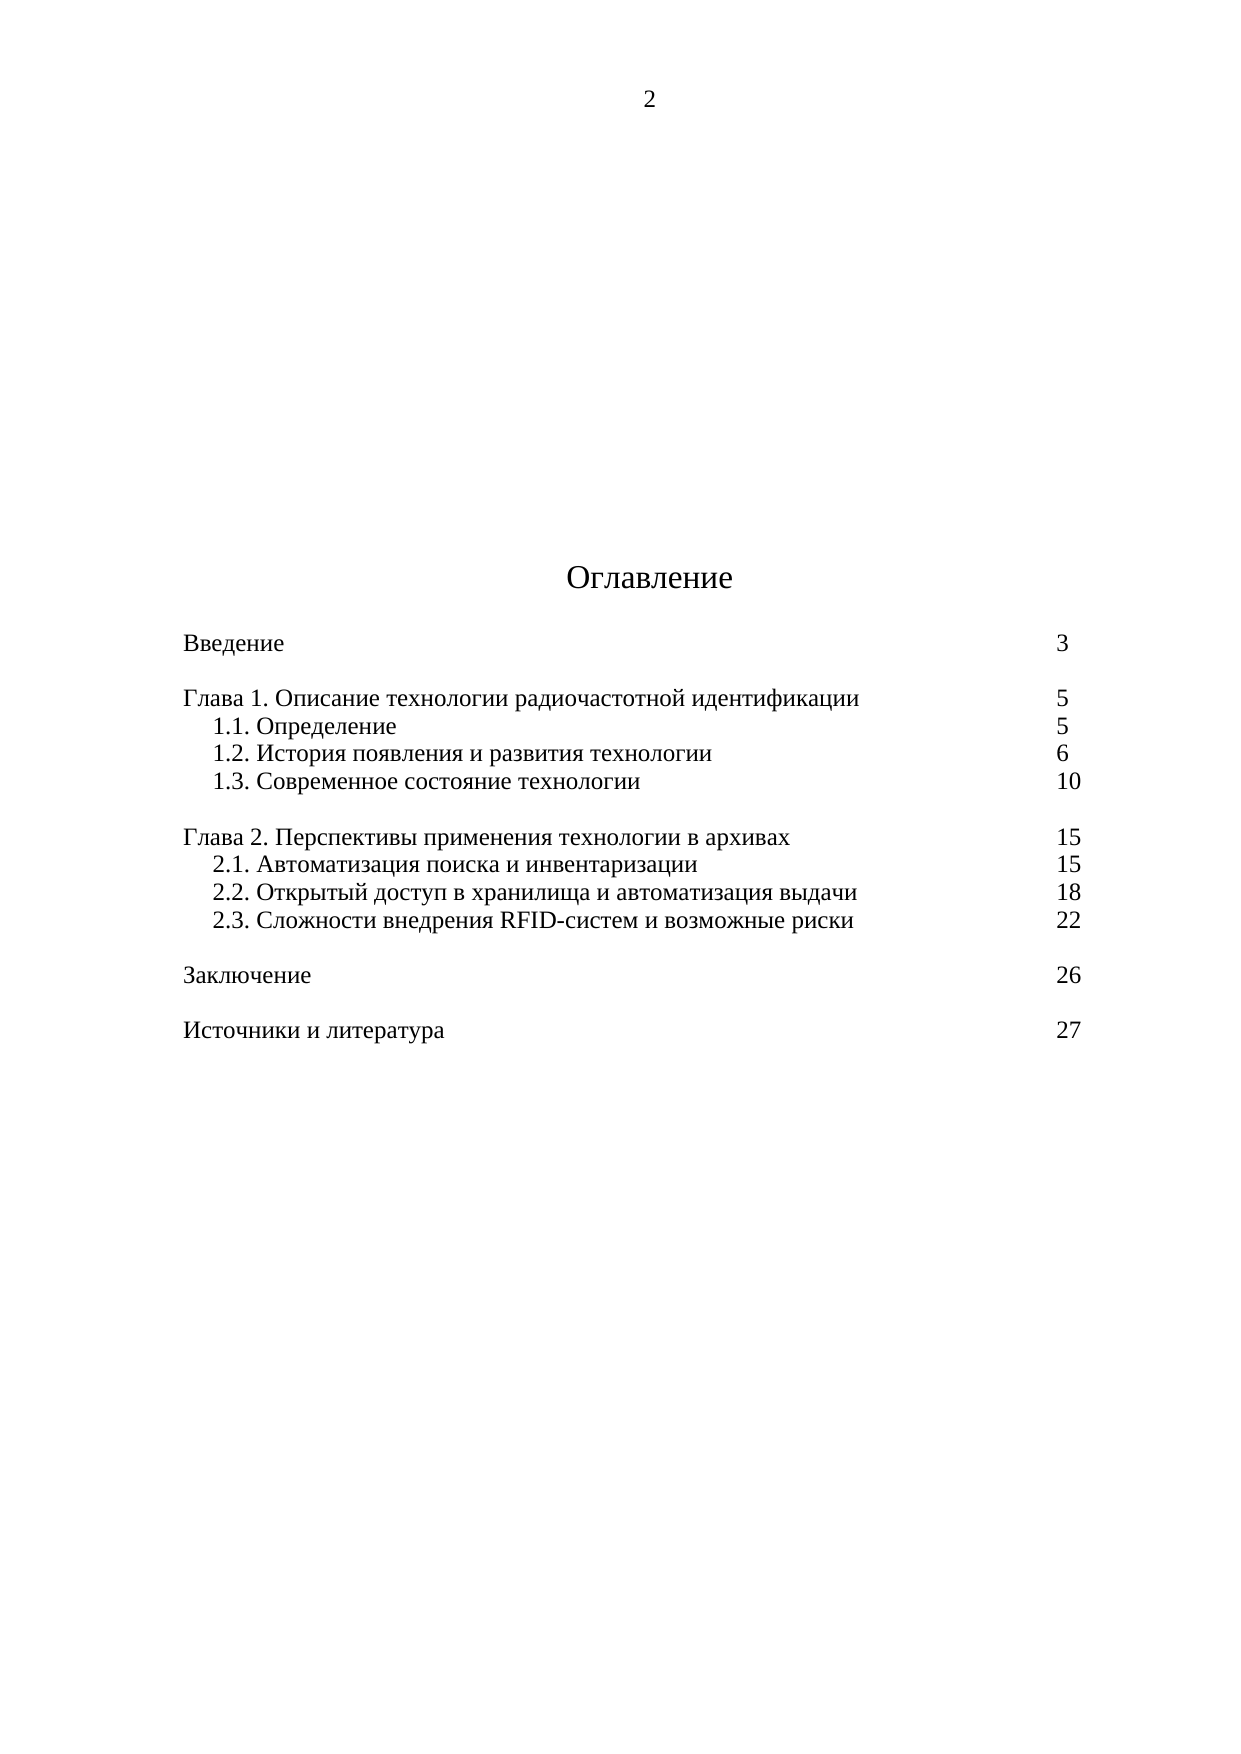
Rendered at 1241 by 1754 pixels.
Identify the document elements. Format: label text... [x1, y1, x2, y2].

table_header 3 5 5 6 10 15 15 18 22 26 27 [1051, 623, 1119, 1050]
text Оглавление [177, 558, 1122, 595]
table_header Введение Глава 1. Описание технологии радиочастотной идентификации 1.1. Определение 1.2. История появления и развития технологии 1.3. Современное состояние технологии Глава 2. Перспективы применения технологии в архивах 2.1. Автоматизация поиска и инвентаризации 2.2. Открытый доступ в хранилища и автоматизация выдачи 2.3. Сложности внедрения RFID-систем и возможные риски Заключение Источники и литература [177, 623, 1051, 1050]
